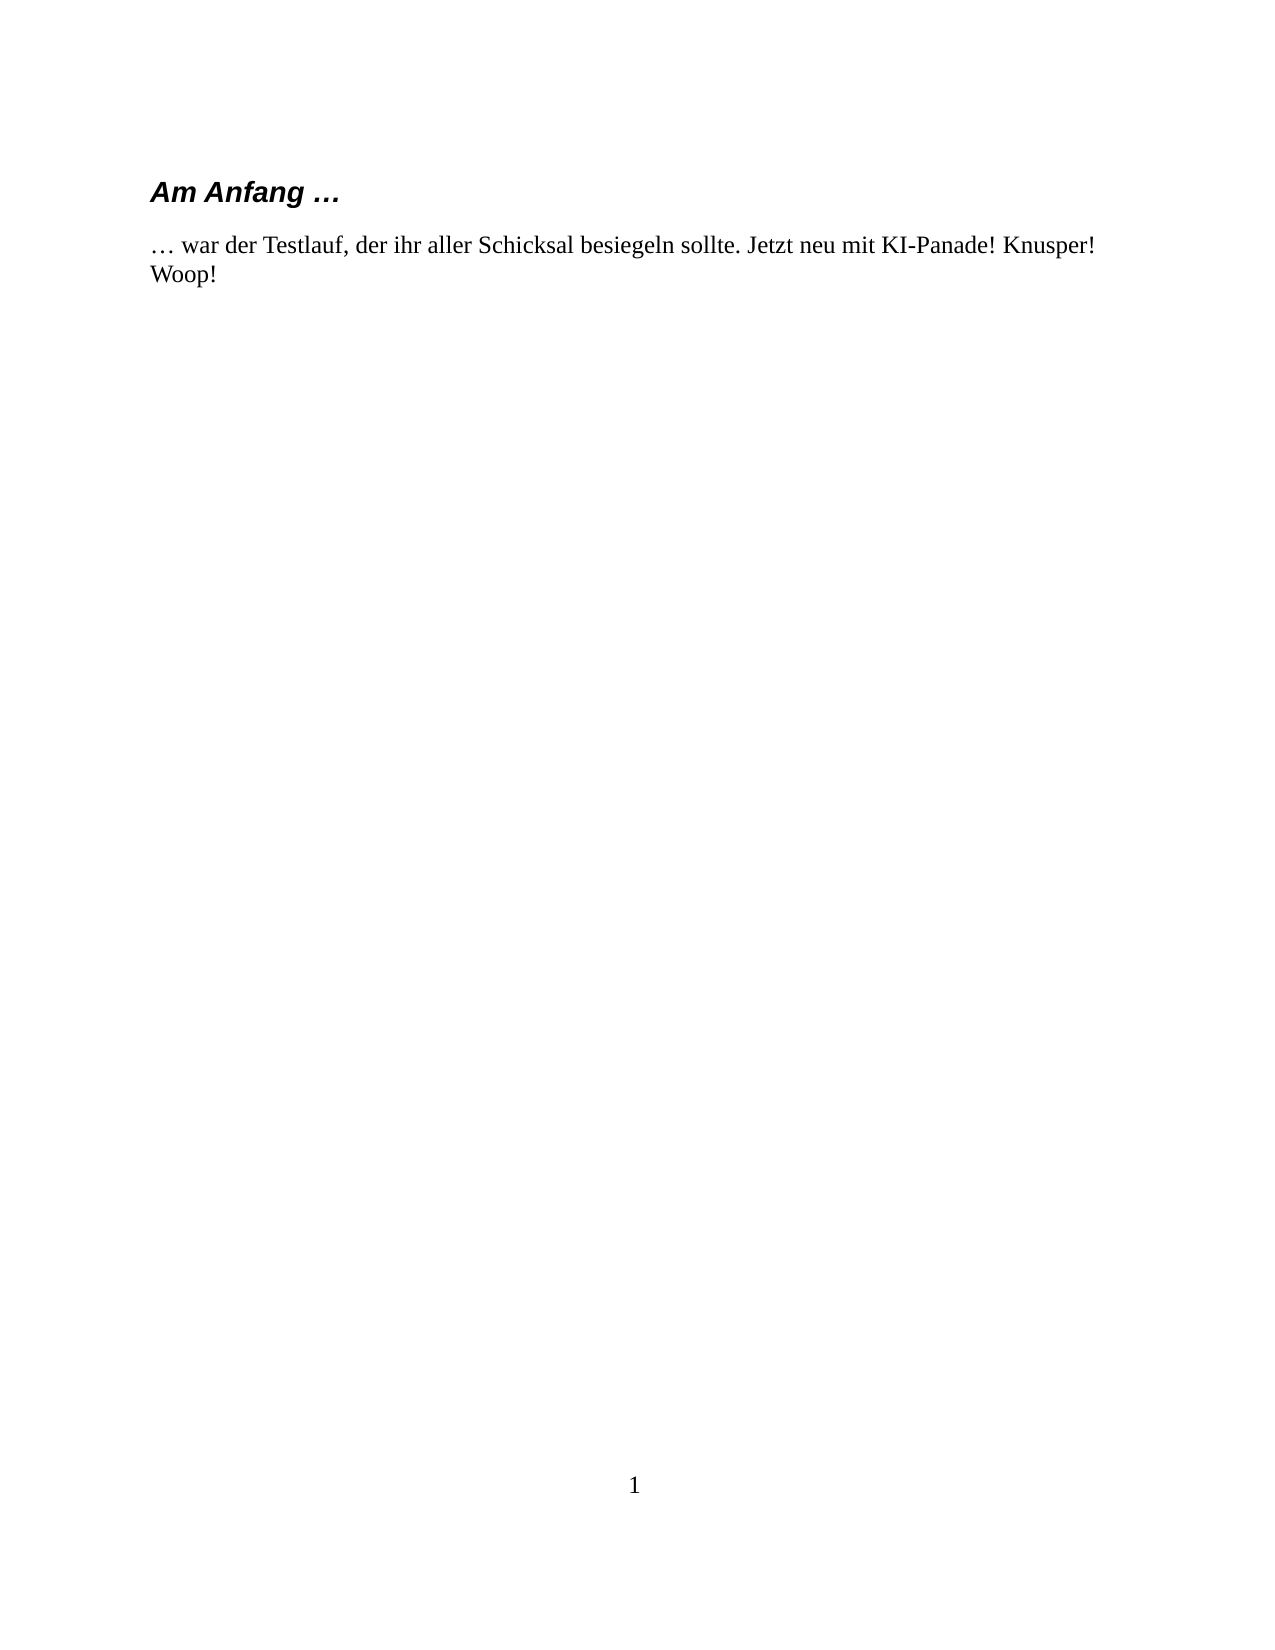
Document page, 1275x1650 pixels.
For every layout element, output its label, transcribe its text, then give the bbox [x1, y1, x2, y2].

subtitle Am Anfang … [150, 175, 1125, 208]
text … war der Testlauf, der ihr aller Schicksal besiegeln sollte. Jetzt neu mit KI-Panade! Knusper! Woop! [150, 230, 1125, 287]
